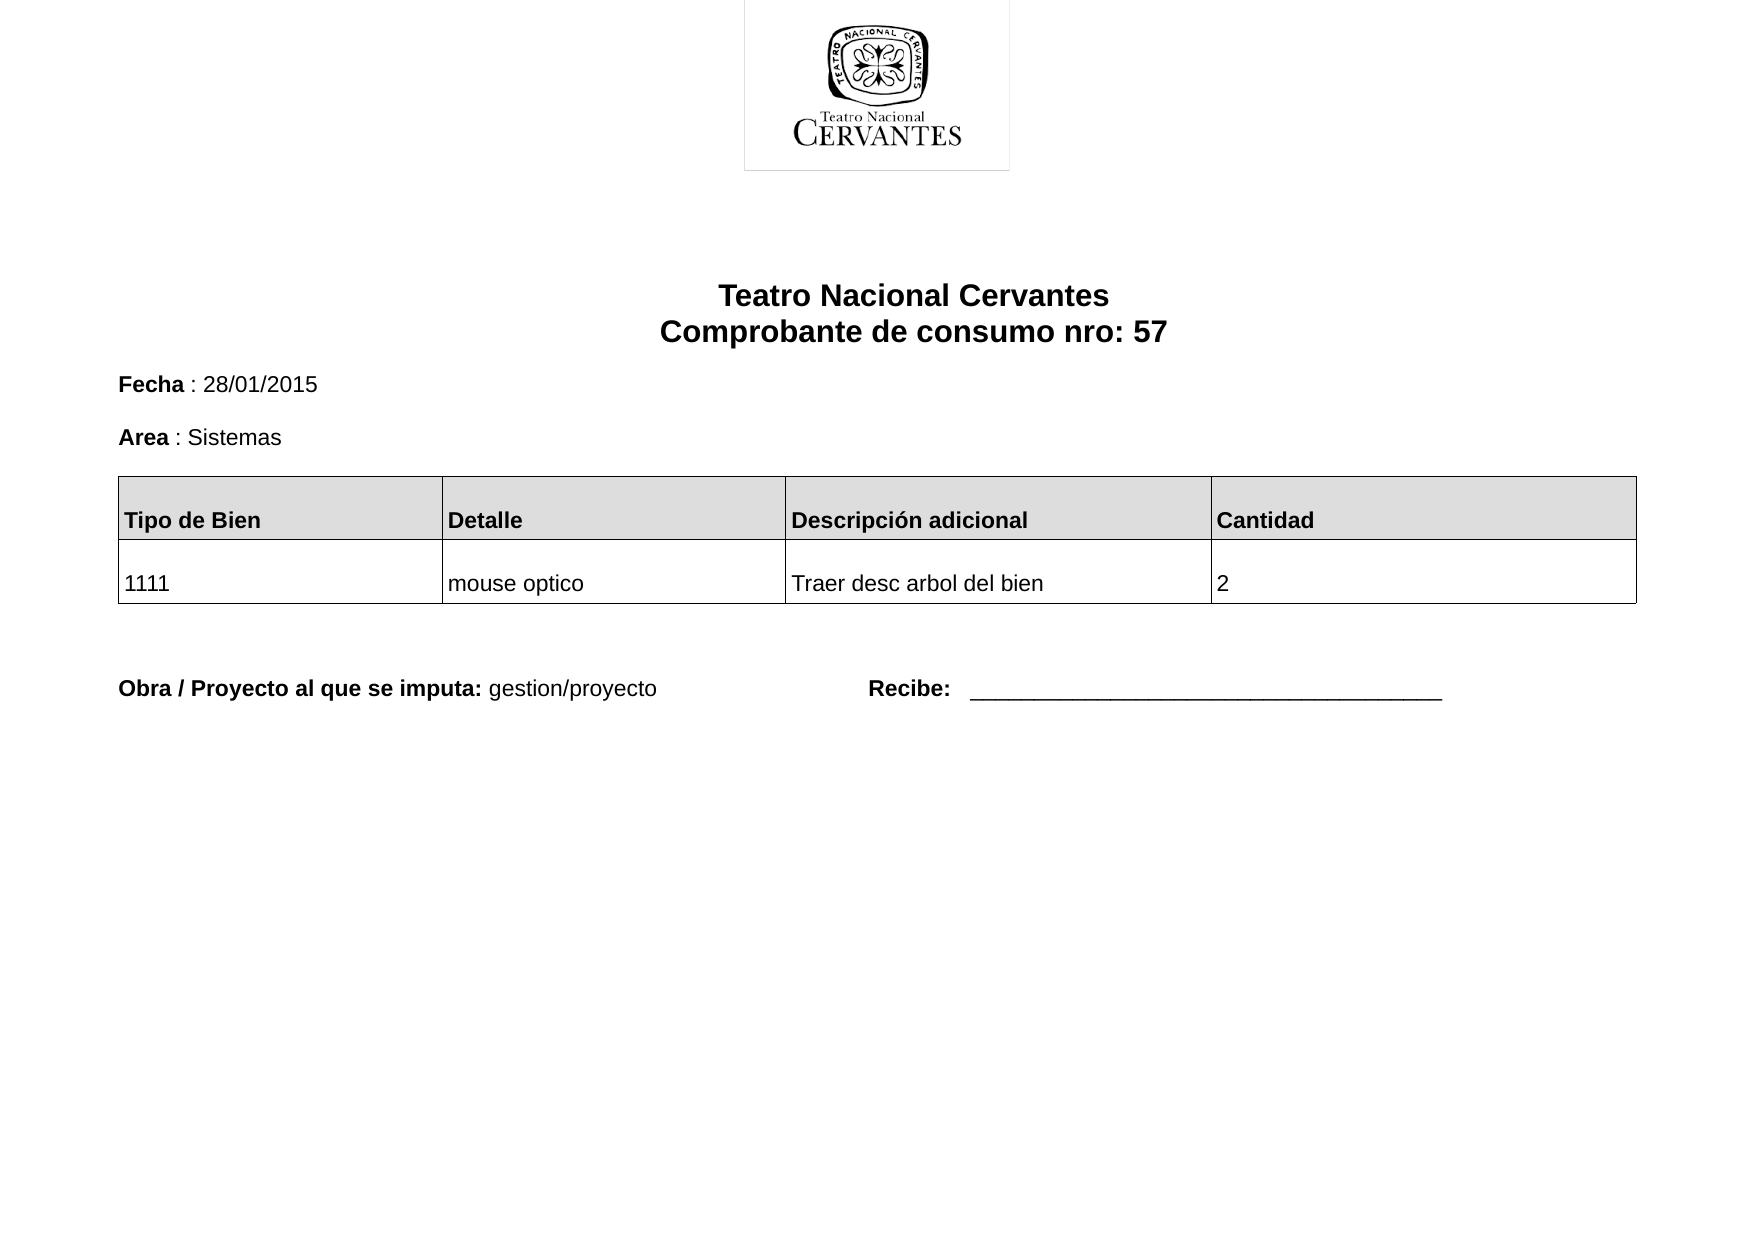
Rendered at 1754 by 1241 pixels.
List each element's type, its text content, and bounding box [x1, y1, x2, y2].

table_header Cantidad [1212, 477, 1636, 539]
table_header Detalle [443, 477, 785, 539]
table_cell mouse optico [443, 540, 785, 603]
text Area : Sistemas [118, 423, 1636, 450]
table_cell 1111 [119, 540, 442, 603]
text Comprobante de consumo nro: 57 [118, 313, 1636, 349]
table_header Descripción adicional [786, 477, 1211, 539]
table_header Tipo de Bien [119, 477, 442, 539]
picture [744, 0, 1010, 171]
text Teatro Nacional Cervantes [118, 277, 1636, 313]
text Obra / Proyecto al que se imputa: gestion/proyecto Recibe: _____________________________________ [118, 675, 1636, 701]
table_cell Traer desc arbol del bien [786, 540, 1211, 603]
table_cell 2 [1212, 540, 1636, 603]
text Fecha : 28/01/2015 [118, 371, 1636, 397]
